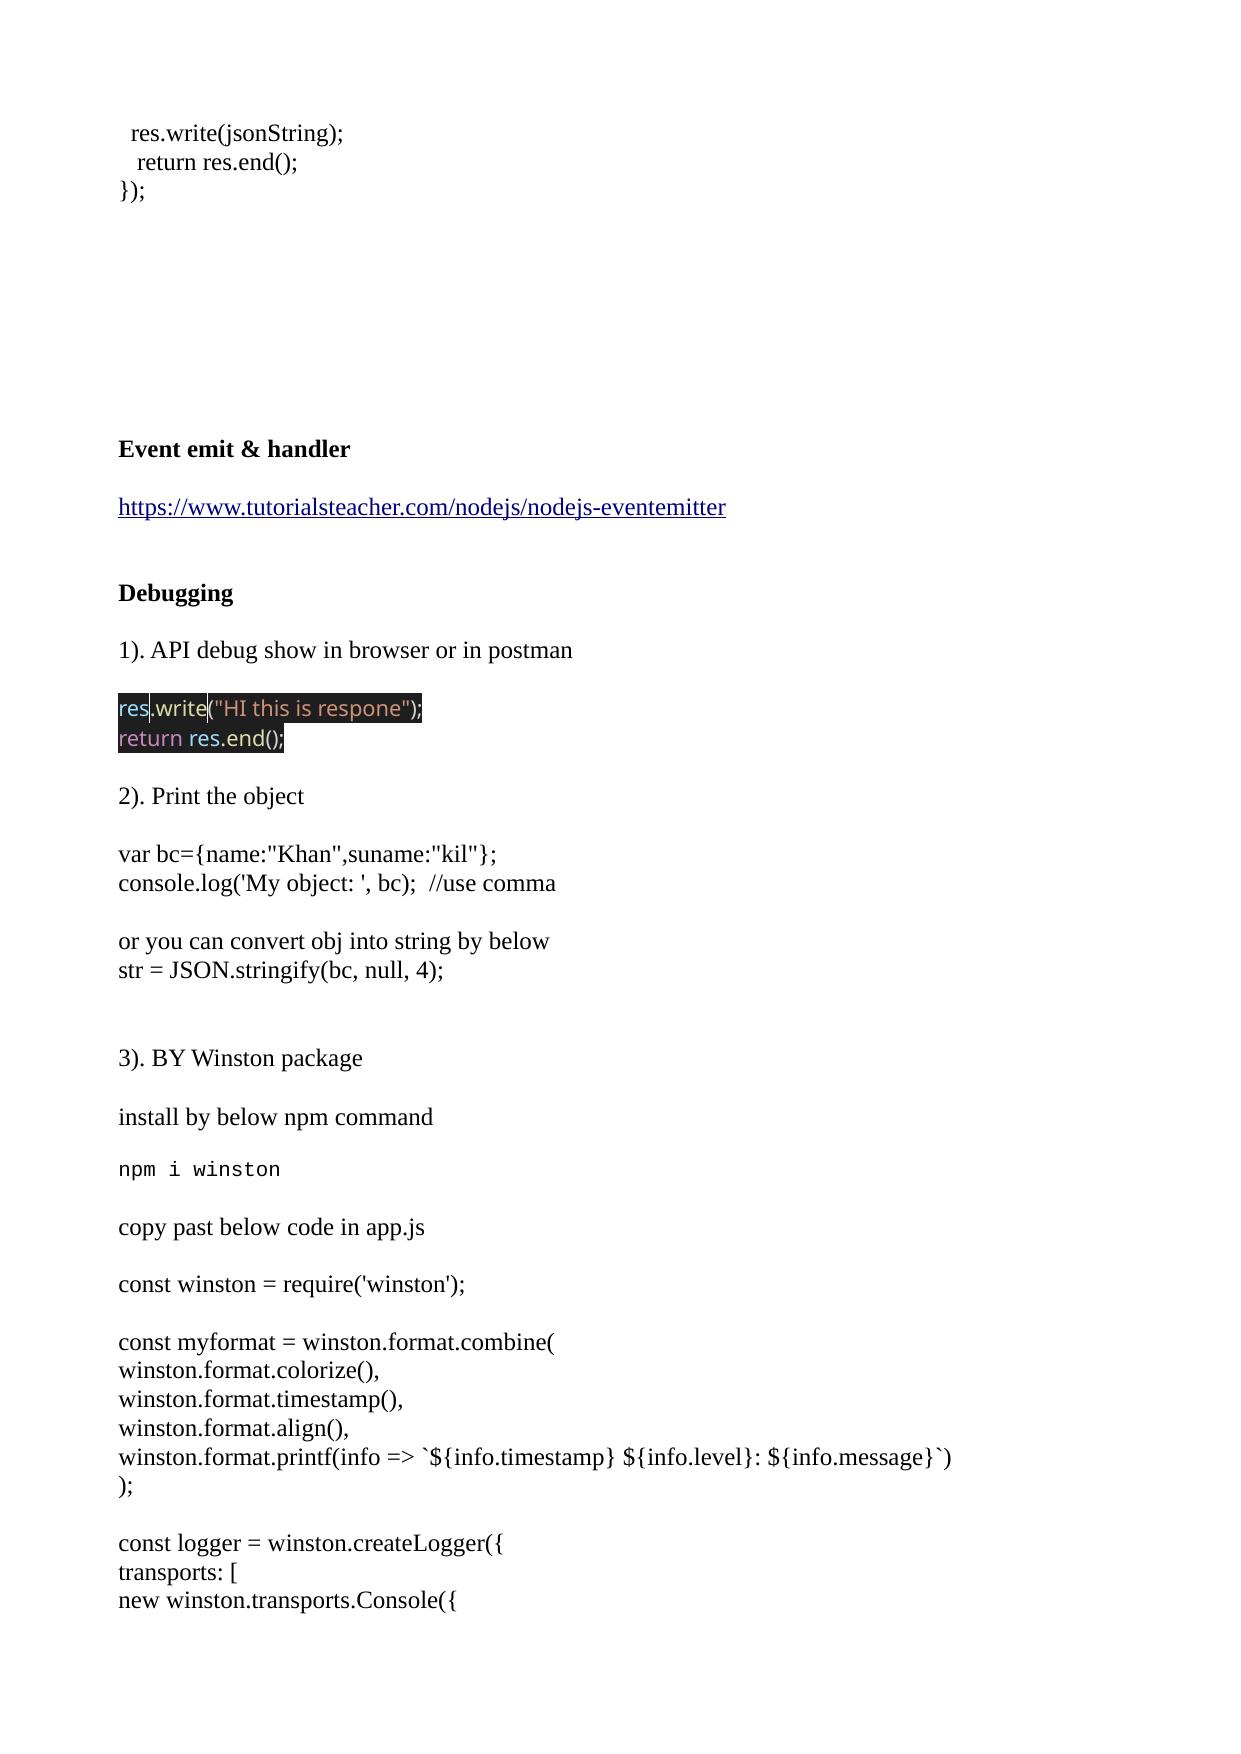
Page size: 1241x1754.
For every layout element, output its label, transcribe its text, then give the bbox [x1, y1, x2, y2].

text winston.format.colorize(), [118, 1356, 1122, 1384]
text 3). BY Winston package [118, 1043, 1122, 1072]
text npm i winston [118, 1159, 1122, 1183]
text Event emit & handler [118, 434, 1122, 463]
text winston.format.align(), [118, 1413, 1122, 1442]
text copy past below code in app.js [118, 1212, 1122, 1241]
text winston.format.printf(info => `${info.timestamp} ${info.level}: ${info.message}`) [118, 1442, 1122, 1471]
text return res.end(); [118, 147, 1122, 176]
text return res.end(); [118, 723, 1122, 753]
text transports: [ [118, 1557, 1122, 1586]
text const logger = winston.createLogger({ [118, 1528, 1122, 1557]
text Debugging [118, 578, 1122, 607]
text ); [118, 1471, 1122, 1499]
text winston.format.timestamp(), [118, 1384, 1122, 1413]
text install by below npm command [118, 1102, 1122, 1131]
text var bc={name:"Khan",suname:"kil"}; [118, 839, 1122, 868]
text res.write(jsonString); [118, 118, 1122, 147]
text https://www.tutorialsteacher.com/nodejs/nodejs-eventemitter [118, 492, 1122, 521]
text res.write("HI this is respone"); [118, 693, 1122, 723]
text str = JSON.stringify(bc, null, 4); [118, 955, 1122, 984]
text new winston.transports.Console({ [118, 1586, 1122, 1614]
text console.log('My object: ', bc); //use comma [118, 868, 1122, 896]
text const myformat = winston.format.combine( [118, 1327, 1122, 1356]
text or you can convert obj into string by below [118, 926, 1122, 955]
text 1). API debug show in browser or in postman [118, 636, 1122, 664]
text const winston = require('winston'); [118, 1269, 1122, 1298]
text 2). Print the object [118, 781, 1122, 810]
text }); [118, 176, 1122, 204]
